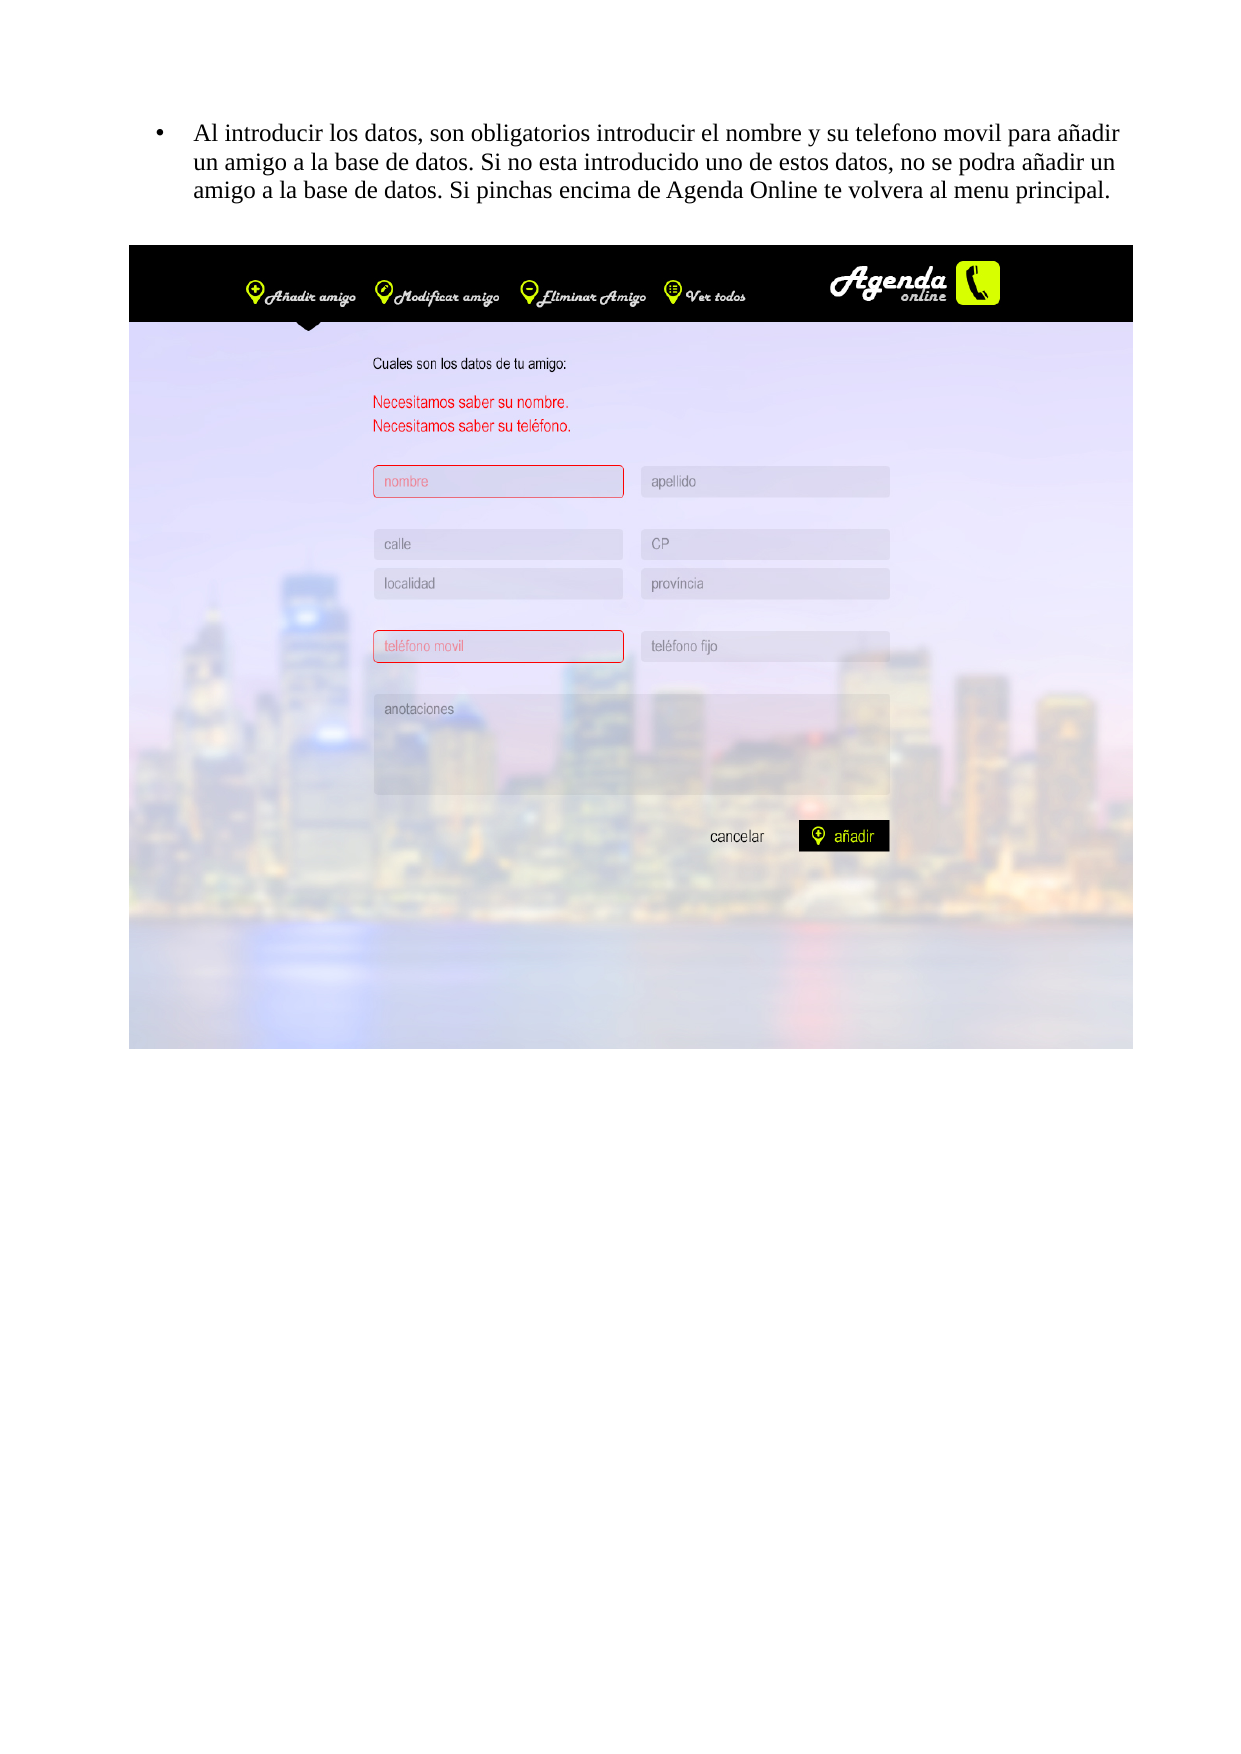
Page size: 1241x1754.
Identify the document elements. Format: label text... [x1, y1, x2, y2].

picture [129, 245, 1133, 1049]
list Al introducir los datos, son obligatorios introducir el nombre y su telefono movil para añadir un amigo a la base de datos. Si no esta introducido uno de estos datos, no se podra añadir un amigo a la base de datos. Si pinchas encima de Agenda Online te volvera al menu principal. [156, 118, 1122, 204]
